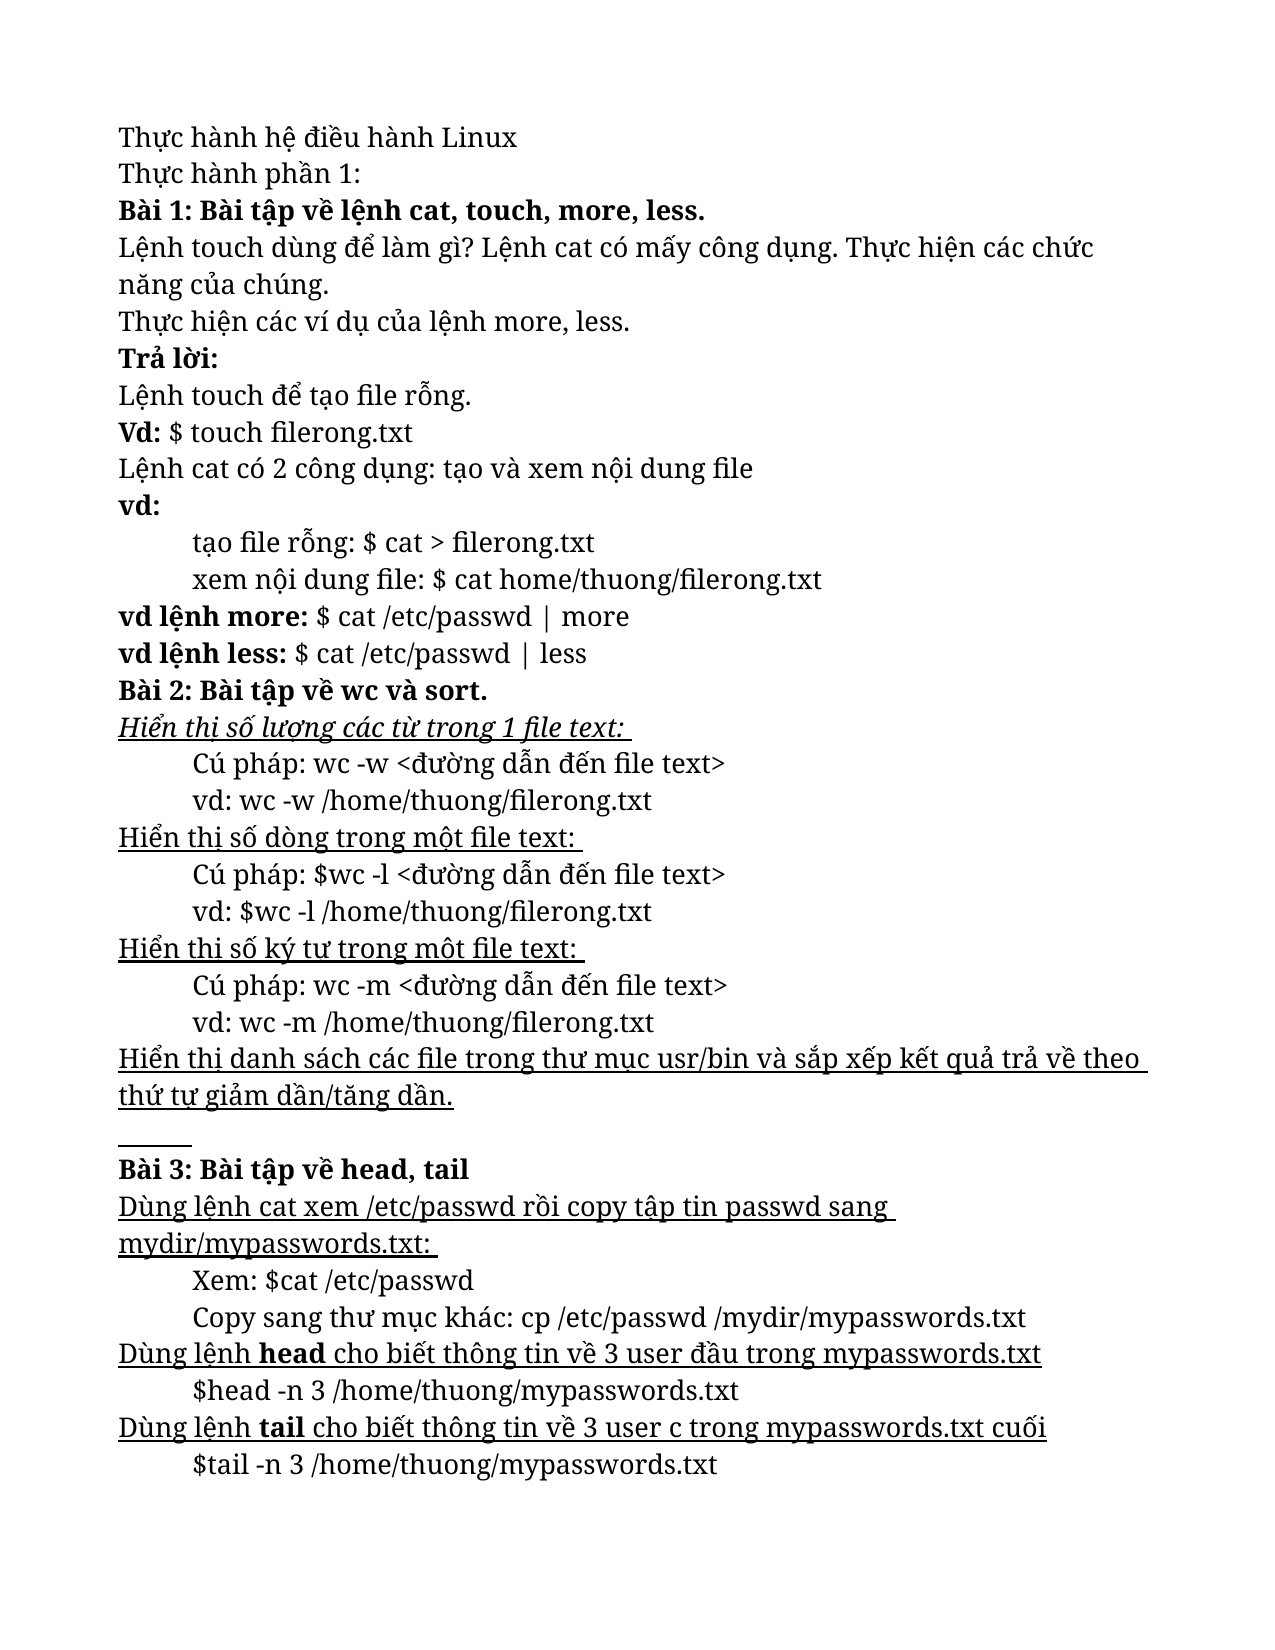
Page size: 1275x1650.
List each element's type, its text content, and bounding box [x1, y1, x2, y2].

text Thực hành phần 1: [118, 155, 1157, 192]
text Dùng lệnh cat xem /etc/passwd rồi copy tập tin passwd sang mydir/mypasswords.txt: [118, 1187, 1157, 1261]
text Copy sang thư mục khác: cp /etc/passwd /mydir/mypasswords.txt [118, 1298, 1157, 1335]
text vd lệnh more: $ cat /etc/passwd | more [118, 597, 1157, 634]
text vd: $wc -l /home/thuong/filerong.txt [118, 892, 1157, 929]
text Cú pháp: wc -m <đường dẫn đến file text> [118, 966, 1157, 1003]
text Thực hiện các ví dụ của lệnh more, less. [118, 302, 1157, 339]
text $head -n 3 /home/thuong/mypasswords.txt [118, 1372, 1157, 1409]
text Cú pháp: $wc -l <đường dẫn đến file text> [118, 856, 1157, 892]
text Thực hành hệ điều hành Linux [118, 118, 1157, 155]
text vd: wc -w /home/thuong/filerong.txt [118, 782, 1157, 819]
text Dùng lệnh tail cho biết thông tin về 3 user c trong mypasswords.txt cuối [118, 1409, 1157, 1446]
text vd: wc -m /home/thuong/filerong.txt [118, 1003, 1157, 1040]
text Hiển thị số lượng các từ trong 1 file text: [118, 708, 1157, 745]
text tạo file rỗng: $ cat > filerong.txt [118, 524, 1157, 561]
text vd lệnh less: $ cat /etc/passwd | less [118, 634, 1157, 671]
text Trả lời: [118, 339, 1157, 376]
text vd: [118, 487, 1157, 524]
text xem nội dung file: $ cat home/thuong/filerong.txt [118, 561, 1157, 597]
text Hiển thị danh sách các file trong thư mục usr/bin và sắp xếp kết quả trả về theo thứ tự giảm dần/tăng dần. [118, 1040, 1157, 1114]
text Dùng lệnh head cho biết thông tin về 3 user đầu trong mypasswords.txt [118, 1335, 1157, 1372]
text Xem: $cat /etc/passwd [118, 1261, 1157, 1298]
text Bài 3: Bài tập về head, tail [118, 1151, 1157, 1187]
text Cú pháp: wc -w <đường dẫn đến file text> [118, 745, 1157, 782]
text Bài 2: Bài tập về wc và sort. [118, 671, 1157, 708]
text Lệnh cat có 2 công dụng: tạo và xem nội dung file [118, 450, 1157, 487]
text Vd: $ touch filerong.txt [118, 413, 1157, 450]
text Hiển thị số ký tự trong một file text: [118, 929, 1157, 966]
text Bài 1: Bài tập về lệnh cat, touch, more, less. [118, 192, 1157, 229]
text Lệnh touch dùng để làm gì? Lệnh cat có mấy công dụng. Thực hiện các chức năng của chúng. [118, 229, 1157, 302]
text $tail -n 3 /home/thuong/mypasswords.txt [118, 1446, 1157, 1482]
text Lệnh touch để tạo file rỗng. [118, 376, 1157, 413]
text Hiển thị số dòng trong một file text: [118, 819, 1157, 856]
